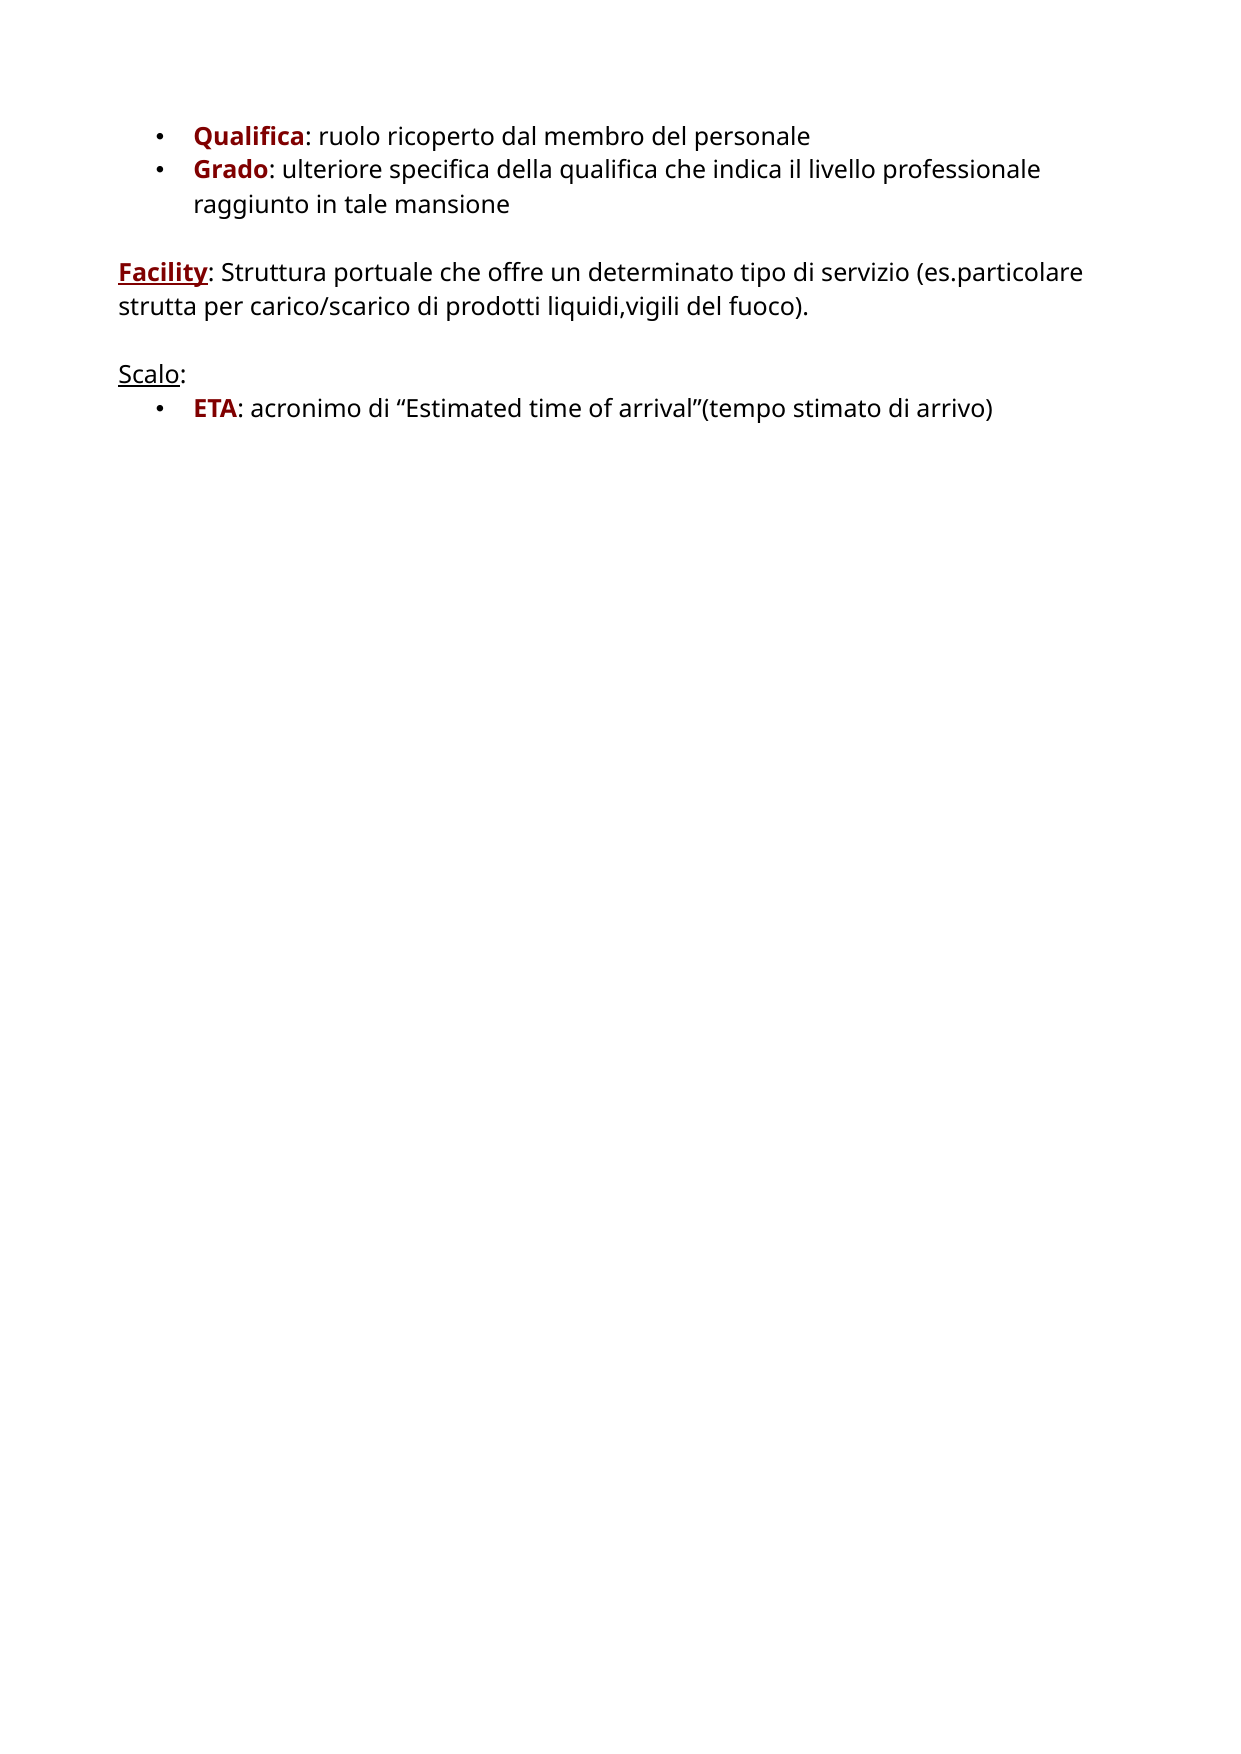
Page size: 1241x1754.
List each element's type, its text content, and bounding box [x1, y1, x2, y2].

list Grado: ulteriore specifica della qualifica che indica il livello professionale raggiunto in tale mansione [156, 152, 1122, 220]
list ETA: acronimo di “Estimated time of arrival”(tempo stimato di arrivo) [156, 391, 1122, 425]
text Scalo: [118, 357, 1122, 391]
text Facility: Struttura portuale che offre un determinato tipo di servizio (es.particolare strutta per carico/scarico di prodotti liquidi,vigili del fuoco). [118, 254, 1122, 322]
list Qualifica: ruolo ricoperto dal membro del personale [156, 118, 1122, 152]
